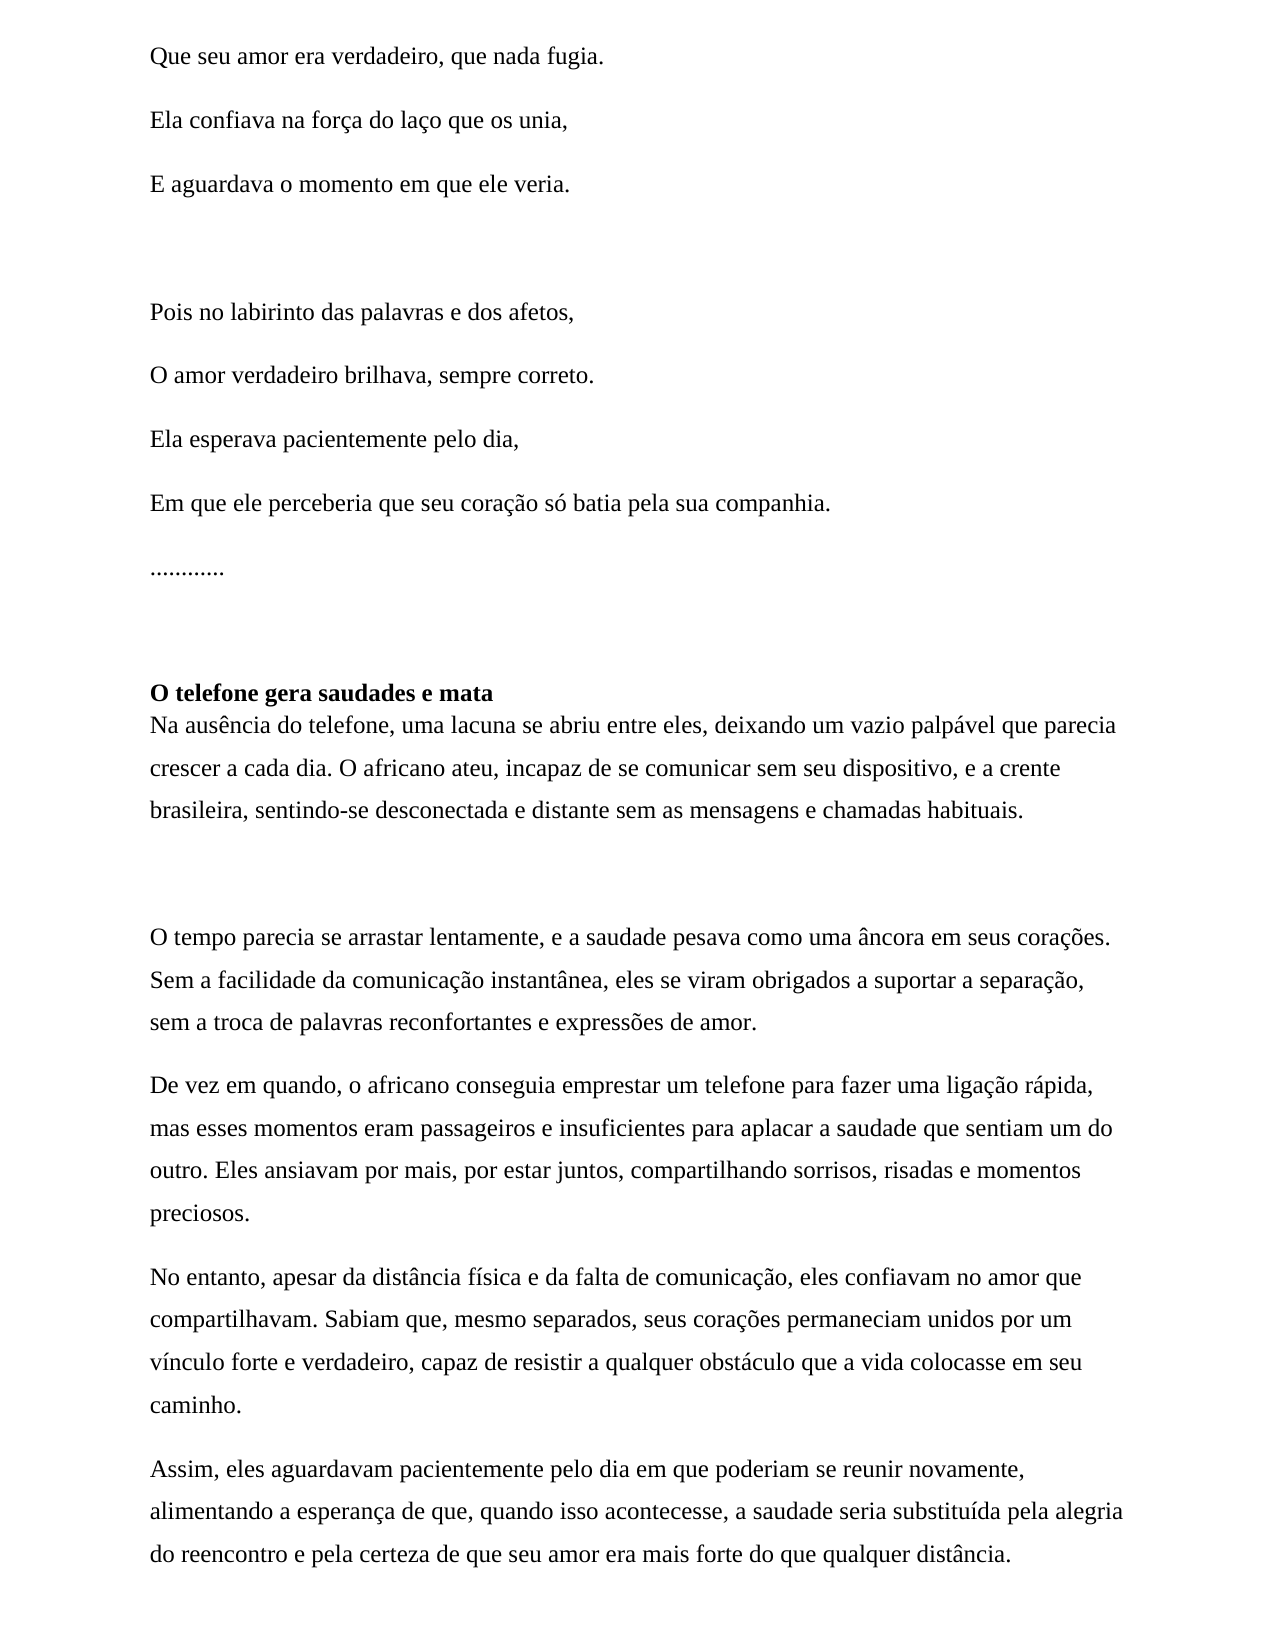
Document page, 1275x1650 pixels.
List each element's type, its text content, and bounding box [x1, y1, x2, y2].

text ............ [149, 552, 1125, 581]
text E aguardava o momento em que ele veria. [149, 169, 1125, 198]
text Na ausência do telefone, uma lacuna se abriu entre eles, deixando um vazio palpável que parecia crescer a cada dia. O africano ateu, incapaz de se comunicar sem seu dispositivo, e a crente brasileira, sentindo-se desconectada e distante sem as mensagens e chamadas habituais. [149, 710, 1125, 824]
text Que seu amor era verdadeiro, que nada fugia. [149, 41, 1125, 70]
subtitle O telefone gera saudades e mata [149, 678, 1125, 707]
text De vez em quando, o africano conseguia emprestar um telefone para fazer uma ligação rápida, mas esses momentos eram passageiros e insuficientes para aplacar a saudade que sentiam um do outro. Eles ansiavam por mais, por estar juntos, compartilhando sorrisos, risadas e momentos preciosos. [149, 1071, 1125, 1227]
text Pois no labirinto das palavras e dos afetos, [149, 297, 1125, 325]
text Ela confiava na força do laço que os unia, [149, 105, 1125, 134]
text O tempo parecia se arrastar lentamente, e a saudade pesava como uma âncora em seus corações. Sem a facilidade da comunicação instantânea, eles se viram obrigados a suportar a separação, sem a troca de palavras reconfortantes e expressões de amor. [149, 922, 1125, 1036]
text O amor verdadeiro brilhava, sempre correto. [149, 361, 1125, 389]
text Em que ele perceberia que seu coração só batia pela sua companhia. [149, 488, 1125, 517]
text Ela esperava pacientemente pelo dia, [149, 424, 1125, 453]
text No entanto, apesar da distância física e da falta de comunicação, eles confiavam no amor que compartilhavam. Sabiam que, mesmo separados, seus corações permaneciam unidos por um vínculo forte e verdadeiro, capaz de resistir a qualquer obstáculo que a vida colocasse em seu caminho. [149, 1262, 1125, 1419]
text Assim, eles aguardavam pacientemente pelo dia em que poderiam se reunir novamente, alimentando a esperança de que, quando isso acontecesse, a saudade seria substituída pela alegria do reencontro e pela certeza de que seu amor era mais forte do que qualquer distância. [149, 1454, 1125, 1568]
